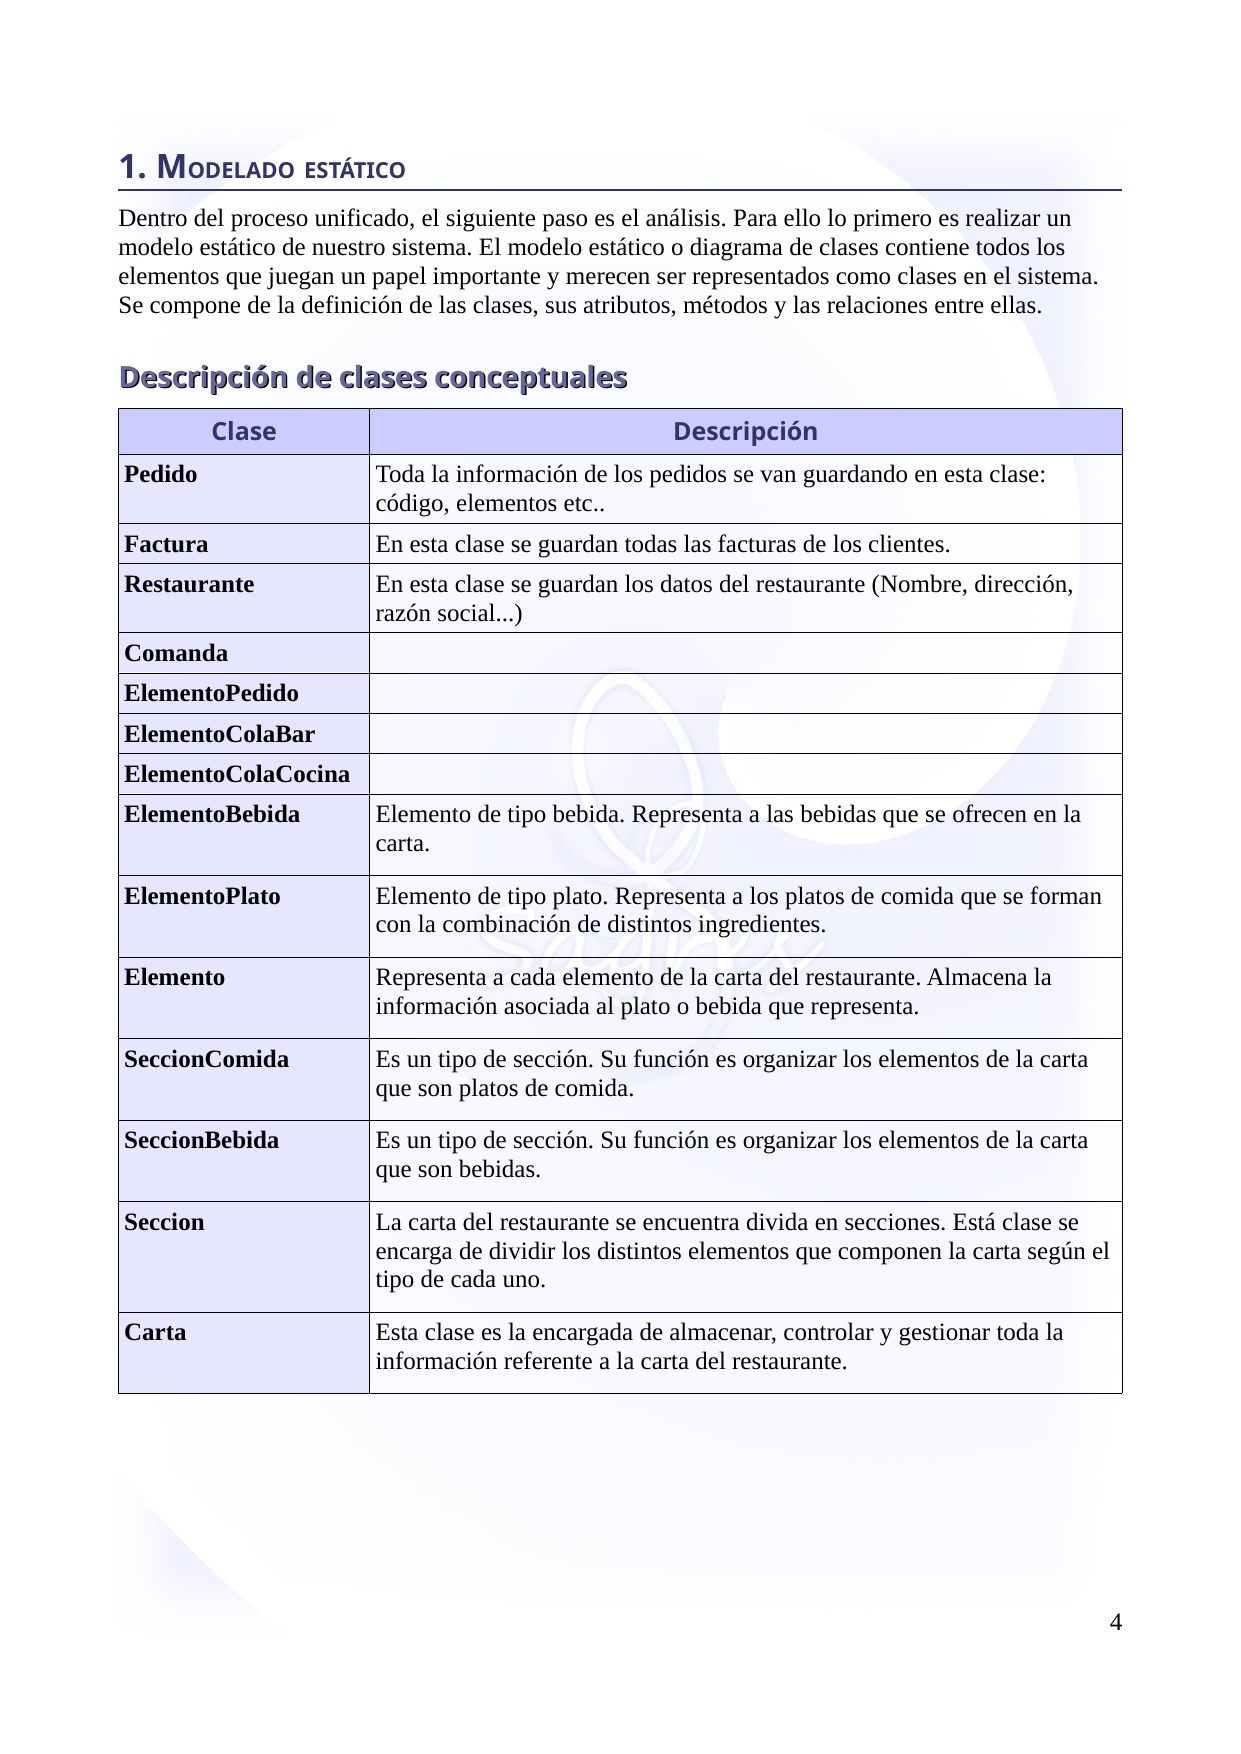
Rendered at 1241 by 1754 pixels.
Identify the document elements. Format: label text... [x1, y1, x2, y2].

table_cell ElementoPlato [119, 876, 369, 957]
table_cell En esta clase se guardan los datos del restaurante (Nombre, dirección, razón social...) [370, 564, 1122, 632]
table_header Clase [119, 409, 369, 454]
text Dentro del proceso unificado, el siguiente paso es el análisis. Para ello lo primero es realizar un modelo estático de nuestro sistema. El modelo estático o diagrama de clases contiene todos los elementos que juegan un papel importante y merecen ser representados como clases en el sistema. Se compone de la definición de las clases, sus atributos, métodos y las relaciones entre ellas. [118, 203, 1122, 318]
table_cell Es un tipo de sección. Su función es organizar los elementos de la carta que son bebidas. [370, 1121, 1122, 1201]
table_cell Representa a cada elemento de la carta del restaurante. Almacena la información asociada al plato o bebida que representa. [370, 958, 1122, 1038]
table_cell Restaurante [119, 564, 369, 632]
table_cell ElementoPedido [119, 674, 369, 713]
table_cell [370, 674, 1122, 713]
table_header Descripción [370, 409, 1122, 454]
table_cell SeccionBebida [119, 1121, 369, 1201]
subtitle 1. Modelado estático [118, 143, 1122, 189]
table_cell Elemento de tipo plato. Representa a los platos de comida que se forman con la combinación de distintos ingredientes. [370, 876, 1122, 957]
table_cell Elemento [119, 958, 369, 1038]
table_cell Esta clase es la encargada de almacenar, controlar y gestionar toda la información referente a la carta del restaurante. [370, 1313, 1122, 1393]
table_cell ElementoColaBar [119, 714, 369, 753]
picture [118, 318, 1122, 356]
table_cell Pedido [119, 455, 369, 523]
table_cell [370, 754, 1122, 793]
table_cell Toda la información de los pedidos se van guardando en esta clase: código, elementos etc.. [370, 455, 1122, 523]
table_cell Carta [119, 1313, 369, 1393]
table_cell Comanda [119, 633, 369, 672]
picture [118, 1394, 1122, 1636]
table_cell SeccionComida [119, 1039, 369, 1120]
table_cell ElementoColaCocina [119, 754, 369, 793]
table_cell Es un tipo de sección. Su función es organizar los elementos de la carta que son platos de comida. [370, 1039, 1122, 1120]
subtitle Descripción de clases conceptuales [118, 356, 1122, 396]
table_cell ElementoBebida [119, 795, 369, 875]
table_cell Elemento de tipo bebida. Representa a las bebidas que se ofrecen en la carta. [370, 795, 1122, 875]
picture [118, 118, 1122, 143]
table_cell La carta del restaurante se encuentra divida en secciones. Está clase se encarga de dividir los distintos elementos que componen la carta según el tipo de cada uno. [370, 1202, 1122, 1312]
table_cell [370, 633, 1122, 672]
table_cell Factura [119, 524, 369, 563]
table_cell [370, 714, 1122, 753]
picture [118, 191, 1122, 203]
table_cell En esta clase se guardan todas las facturas de los clientes. [370, 524, 1122, 563]
picture [118, 396, 1122, 408]
table_cell Seccion [119, 1202, 369, 1312]
